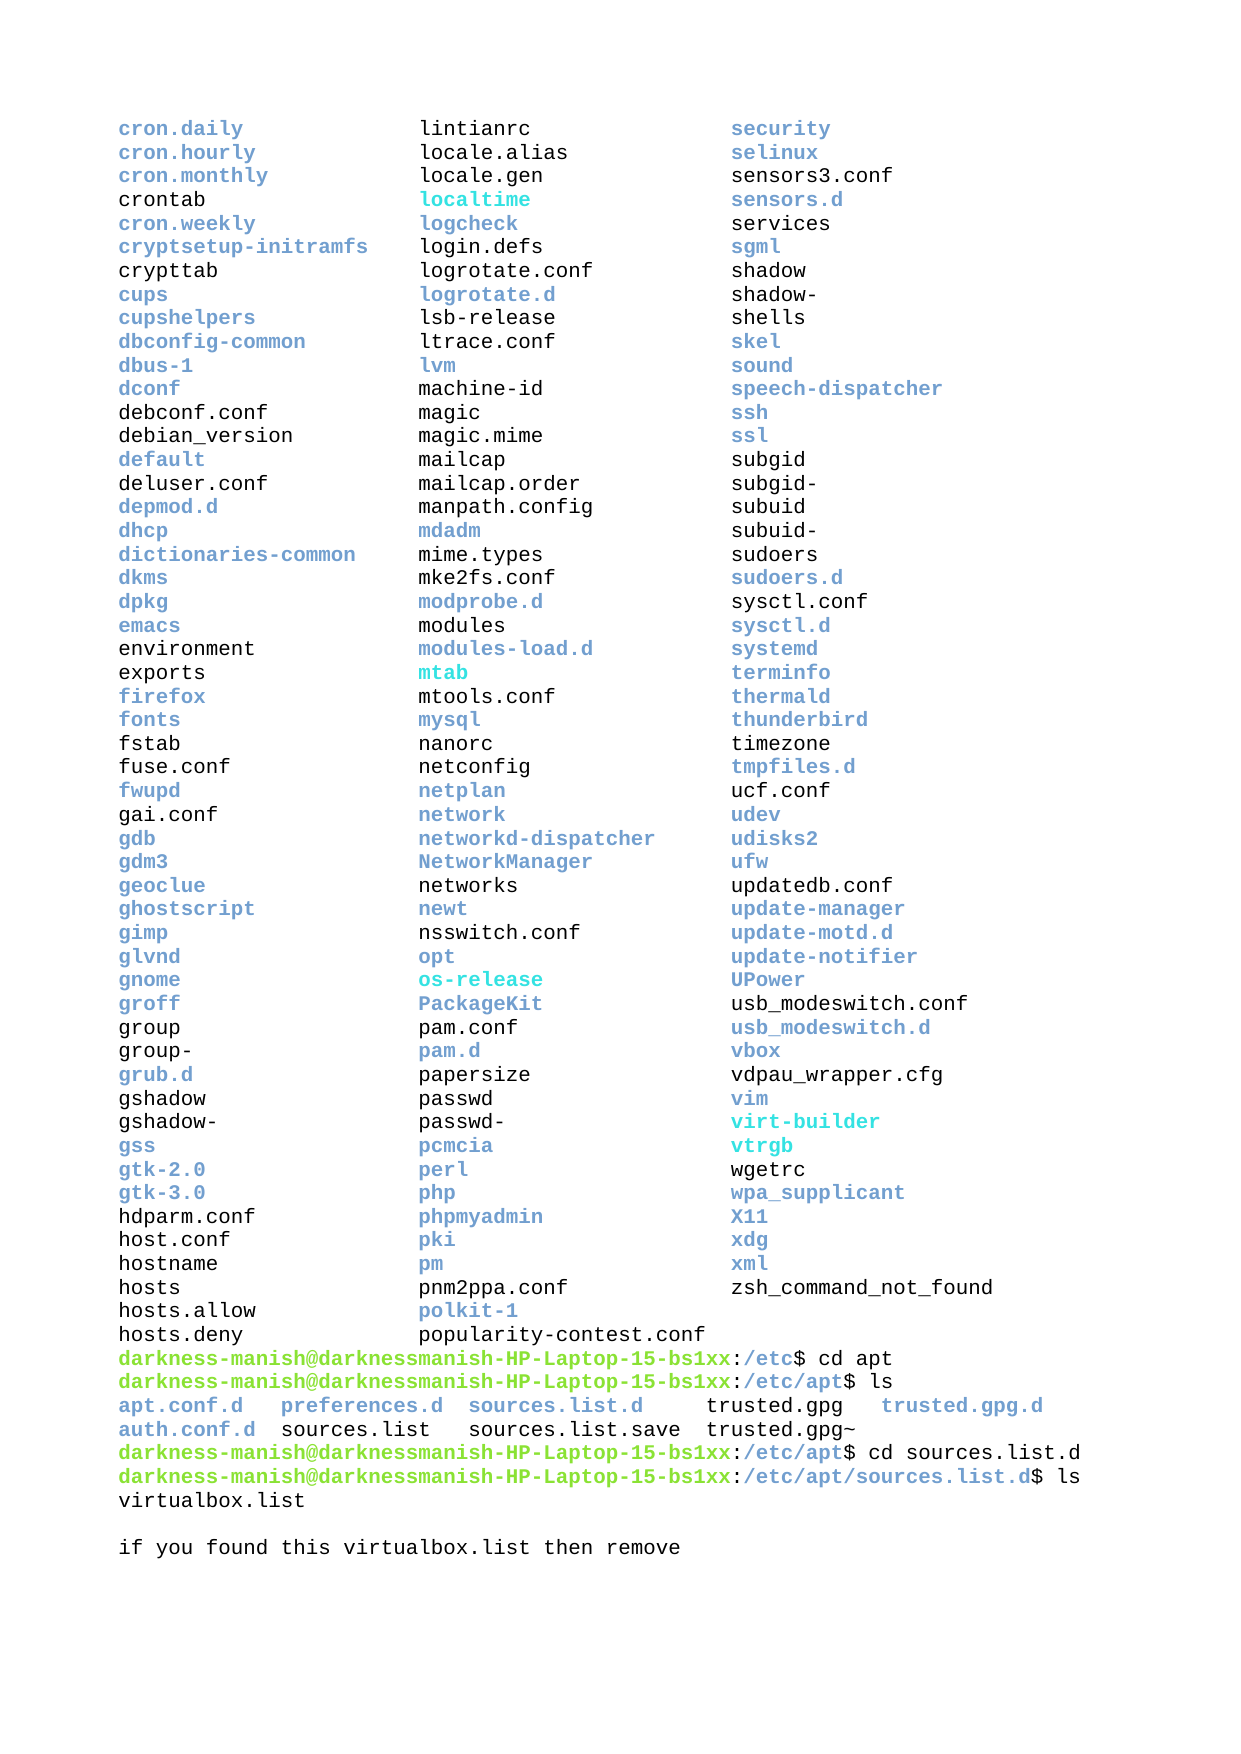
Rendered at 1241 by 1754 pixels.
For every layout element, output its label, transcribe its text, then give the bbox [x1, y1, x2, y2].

text cron.monthly locale.gen sensors3.conf [118, 165, 1122, 189]
text gnome os-release UPower [118, 969, 1122, 993]
text virtualbox.list [118, 1489, 1122, 1513]
text cupshelpers lsb-release shells [118, 307, 1122, 331]
text if you found this virtualbox.list then remove [118, 1537, 1122, 1561]
text gtk-3.0 php wpa_supplicant [118, 1182, 1122, 1206]
text depmod.d manpath.config subuid [118, 496, 1122, 520]
text cron.daily lintianrc security [118, 118, 1122, 142]
text hdparm.conf phpmyadmin X11 [118, 1206, 1122, 1229]
text darkness-manish@darknessmanish-HP-Laptop-15-bs1xx:/etc/apt$ cd sources.list.d [118, 1442, 1122, 1466]
text glvnd opt update-notifier [118, 946, 1122, 969]
text debconf.conf magic ssh [118, 402, 1122, 426]
text dkms mke2fs.conf sudoers.d [118, 567, 1122, 591]
text hostname pm xml [118, 1253, 1122, 1277]
text crontab localtime sensors.d [118, 189, 1122, 213]
text darkness-manish@darknessmanish-HP-Laptop-15-bs1xx:/etc/apt$ ls [118, 1371, 1122, 1395]
text cron.hourly locale.alias selinux [118, 142, 1122, 165]
text gdb networkd-dispatcher udisks2 [118, 827, 1122, 851]
text hosts pnm2ppa.conf zsh_command_not_found [118, 1277, 1122, 1300]
text groff PackageKit usb_modeswitch.conf [118, 993, 1122, 1017]
text fwupd netplan ucf.conf [118, 780, 1122, 804]
text darkness-manish@darknessmanish-HP-Laptop-15-bs1xx:/etc$ cd apt [118, 1348, 1122, 1371]
text host.conf pki xdg [118, 1229, 1122, 1253]
text grub.d papersize vdpau_wrapper.cfg [118, 1064, 1122, 1088]
text gshadow passwd vim [118, 1088, 1122, 1111]
text apt.conf.d preferences.d sources.list.d trusted.gpg trusted.gpg.d [118, 1395, 1122, 1419]
text group- pam.d vbox [118, 1040, 1122, 1064]
text geoclue networks updatedb.conf [118, 875, 1122, 898]
text exports mtab terminfo [118, 662, 1122, 686]
text fonts mysql thunderbird [118, 709, 1122, 733]
text emacs modules sysctl.d [118, 615, 1122, 638]
text gai.conf network udev [118, 804, 1122, 827]
text environment modules-load.d systemd [118, 638, 1122, 662]
text cron.weekly logcheck services [118, 213, 1122, 236]
text firefox mtools.conf thermald [118, 686, 1122, 709]
text fuse.conf netconfig tmpfiles.d [118, 757, 1122, 780]
text gdm3 NetworkManager ufw [118, 851, 1122, 875]
text dhcp mdadm subuid- [118, 520, 1122, 544]
text auth.conf.d sources.list sources.list.save trusted.gpg~ [118, 1419, 1122, 1442]
text fstab nanorc timezone [118, 733, 1122, 757]
text dconf machine-id speech-dispatcher [118, 378, 1122, 402]
text deluser.conf mailcap.order subgid- [118, 473, 1122, 496]
text debian_version magic.mime ssl [118, 426, 1122, 449]
text hosts.deny popularity-contest.conf [118, 1324, 1122, 1348]
text dbus-1 lvm sound [118, 354, 1122, 378]
text default mailcap subgid [118, 449, 1122, 473]
text crypttab logrotate.conf shadow [118, 260, 1122, 284]
text ghostscript newt update-manager [118, 898, 1122, 922]
text cryptsetup-initramfs login.defs sgml [118, 236, 1122, 260]
text gss pcmcia vtrgb [118, 1135, 1122, 1158]
text gtk-2.0 perl wgetrc [118, 1158, 1122, 1182]
text hosts.allow polkit-1 [118, 1300, 1122, 1324]
text group pam.conf usb_modeswitch.d [118, 1017, 1122, 1040]
text darkness-manish@darknessmanish-HP-Laptop-15-bs1xx:/etc/apt/sources.list.d$ ls [118, 1466, 1122, 1489]
text dpkg modprobe.d sysctl.conf [118, 591, 1122, 615]
text gshadow- passwd- virt-builder [118, 1111, 1122, 1135]
text dbconfig-common ltrace.conf skel [118, 331, 1122, 354]
text dictionaries-common mime.types sudoers [118, 544, 1122, 567]
text gimp nsswitch.conf update-motd.d [118, 922, 1122, 946]
text cups logrotate.d shadow- [118, 284, 1122, 307]
